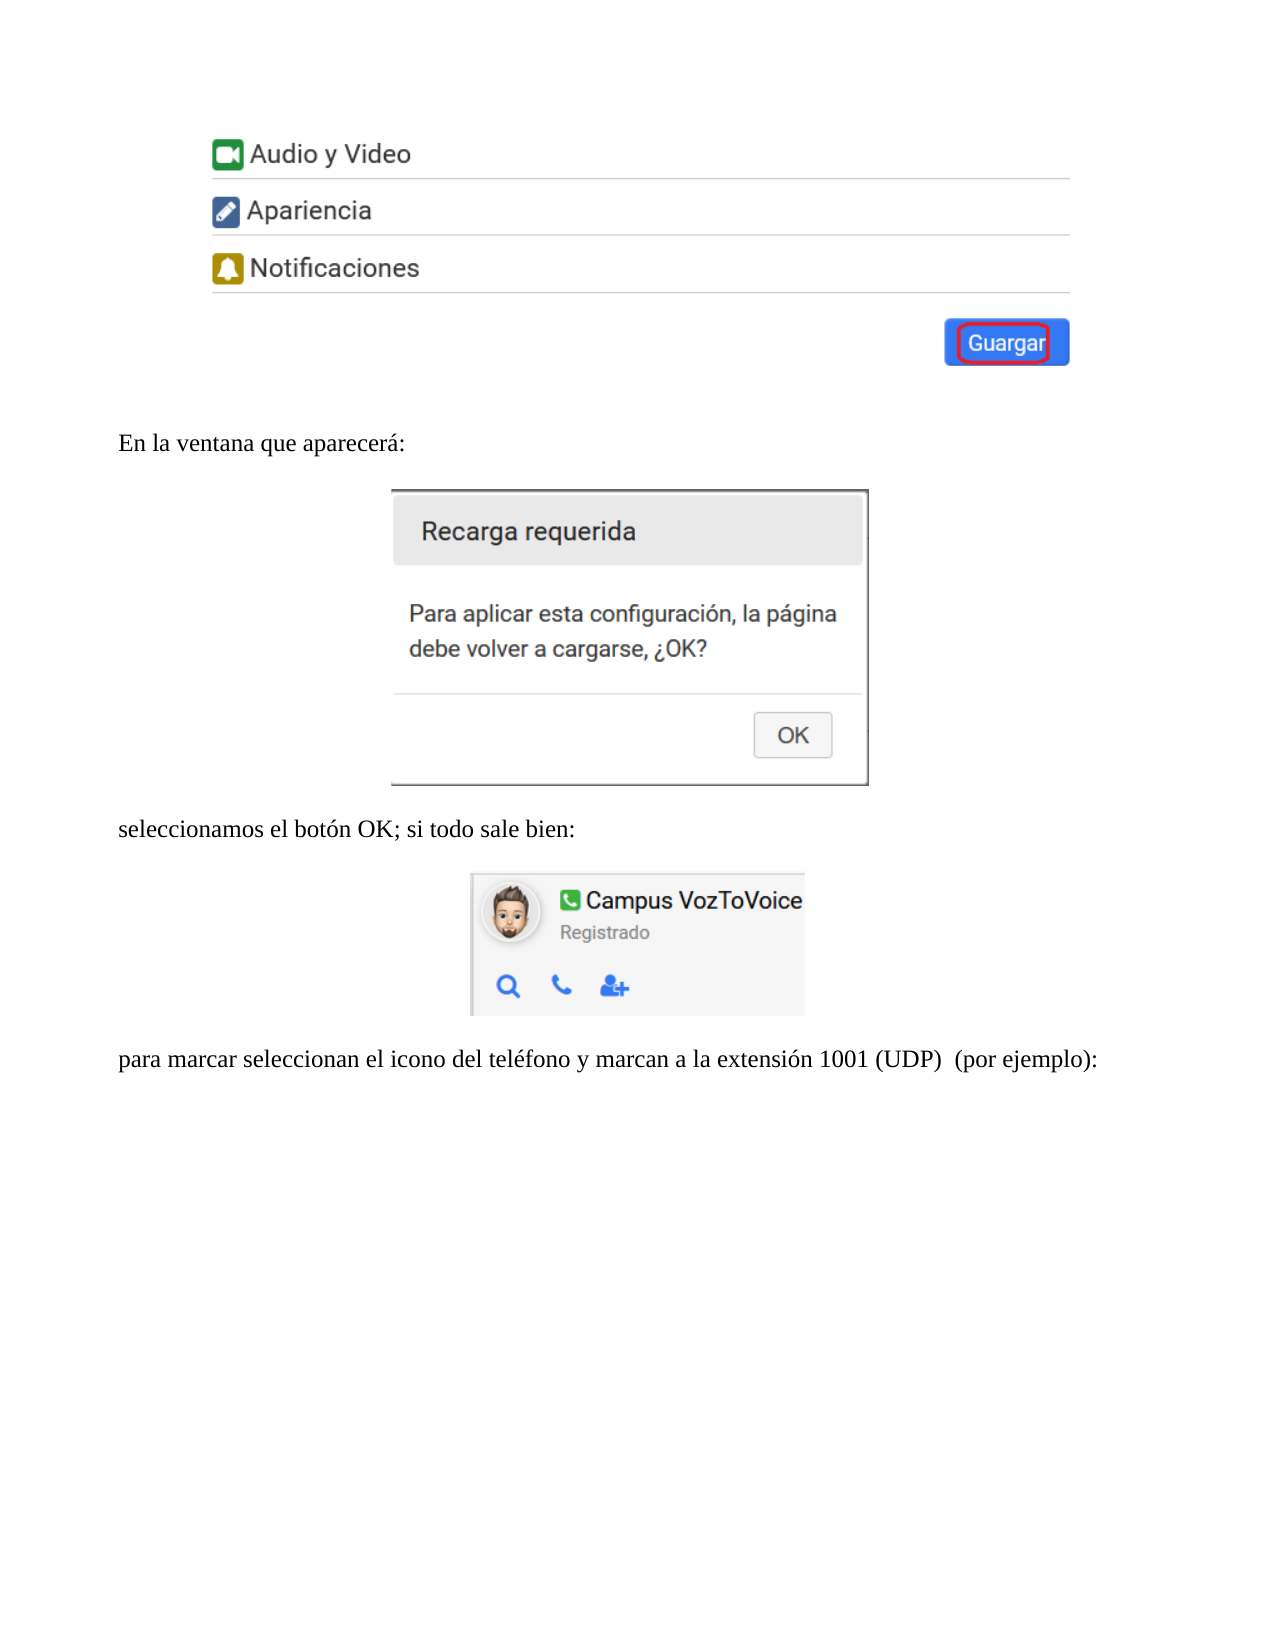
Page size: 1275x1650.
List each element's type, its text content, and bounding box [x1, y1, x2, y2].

picture [391, 489, 869, 786]
text seleccionamos el botón OK; si todo sale bien: [118, 814, 1157, 843]
text En la ventana que aparecerá: [118, 428, 1157, 457]
picture [205, 118, 1070, 371]
picture [470, 871, 805, 1016]
text para marcar seleccionan el icono del teléfono y marcan a la extensión 1001 (UDP) (por ejemplo): [118, 1044, 1157, 1073]
